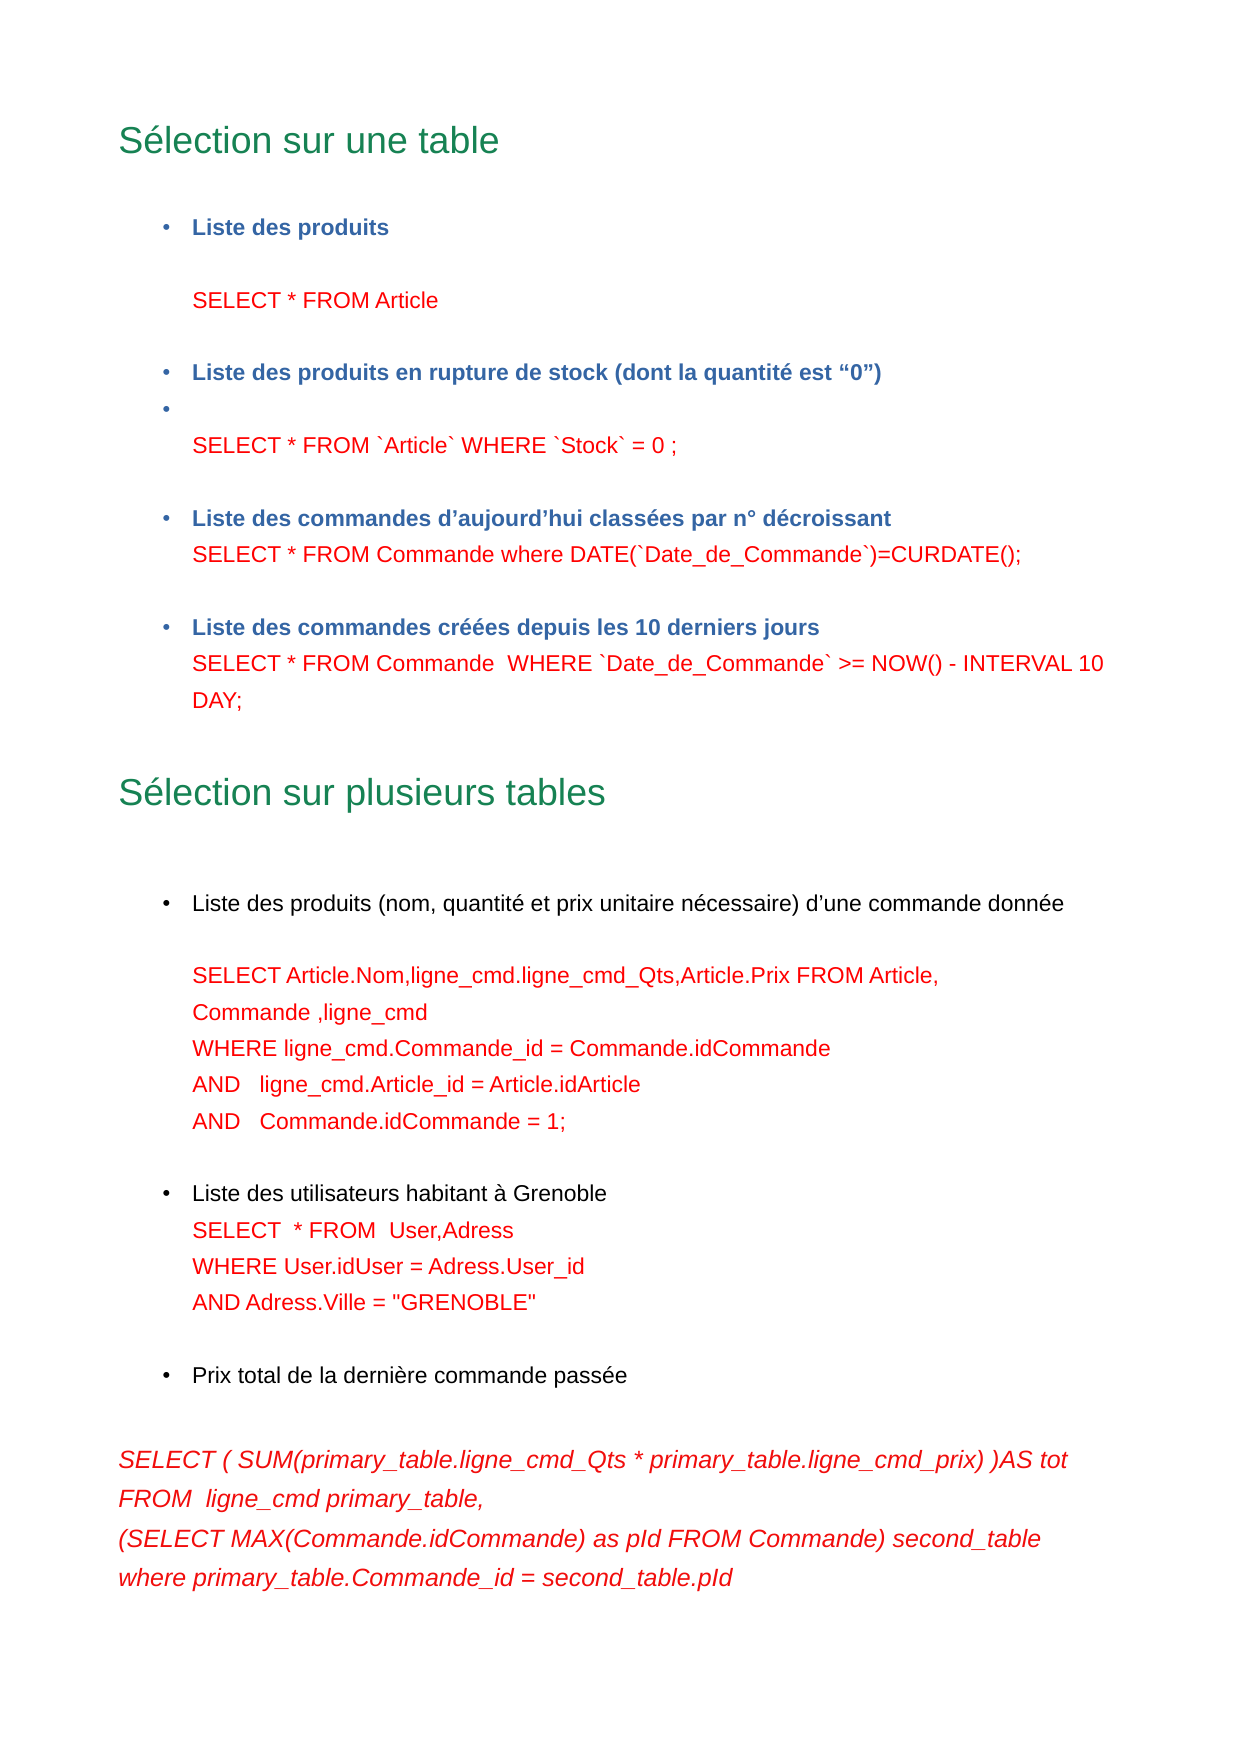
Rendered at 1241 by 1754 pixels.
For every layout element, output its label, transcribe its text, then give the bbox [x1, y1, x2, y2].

text SELECT ( SUM(primary_table.ligne_cmd_Qts * primary_table.ligne_cmd_prix) )AS tot [118, 1445, 1122, 1473]
text SELECT Article.Nom,ligne_cmd.ligne_cmd_Qts,Article.Prix FROM Article, Commande ,ligne_cmd [118, 962, 1122, 1025]
list Liste des produits [162, 214, 1122, 240]
text SELECT * FROM `Article` WHERE `Stock` = 0 ; [118, 432, 1122, 458]
text AND Commande.idCommande = 1; [118, 1108, 1122, 1134]
text where primary_table.Commande_id = second_table.pId [118, 1563, 1122, 1592]
list Liste des utilisateurs habitant à Grenoble [162, 1180, 1122, 1207]
list SELECT * FROM Commande WHERE `Date_de_Commande` >= NOW() - INTERVAL 10 DAY; [162, 650, 1122, 713]
text AND ligne_cmd.Article_id = Article.idArticle [118, 1071, 1122, 1098]
text Sélection sur plusieurs tables [118, 771, 1122, 814]
text SELECT * FROM Commande where DATE(`Date_de_Commande`)=CURDATE(); [118, 541, 1122, 567]
text SELECT * FROM User,Adress [118, 1217, 1122, 1243]
text WHERE User.idUser = Adress.User_id [118, 1253, 1122, 1279]
text SELECT * FROM Article [118, 287, 1122, 313]
text WHERE ligne_cmd.Commande_id = Commande.idCommande [118, 1035, 1122, 1061]
list Liste des commandes d’aujourd’hui classées par n° décroissant [162, 505, 1122, 531]
text Sélection sur une table [118, 118, 1122, 161]
text FROM ligne_cmd primary_table, [118, 1484, 1122, 1513]
list Liste des produits en rupture de stock (dont la quantité est “0”) [162, 359, 1122, 386]
text (SELECT MAX(Commande.idCommande) as pId FROM Commande) second_table [118, 1524, 1122, 1553]
list Liste des produits (nom, quantité et prix unitaire nécessaire) d’une commande donnée [162, 889, 1122, 916]
list Prix total de la dernière commande passée [162, 1362, 1122, 1388]
text AND Adress.Ville = "GRENOBLE" [118, 1289, 1122, 1316]
list Liste des commandes créées depuis les 10 derniers jours [162, 614, 1122, 640]
